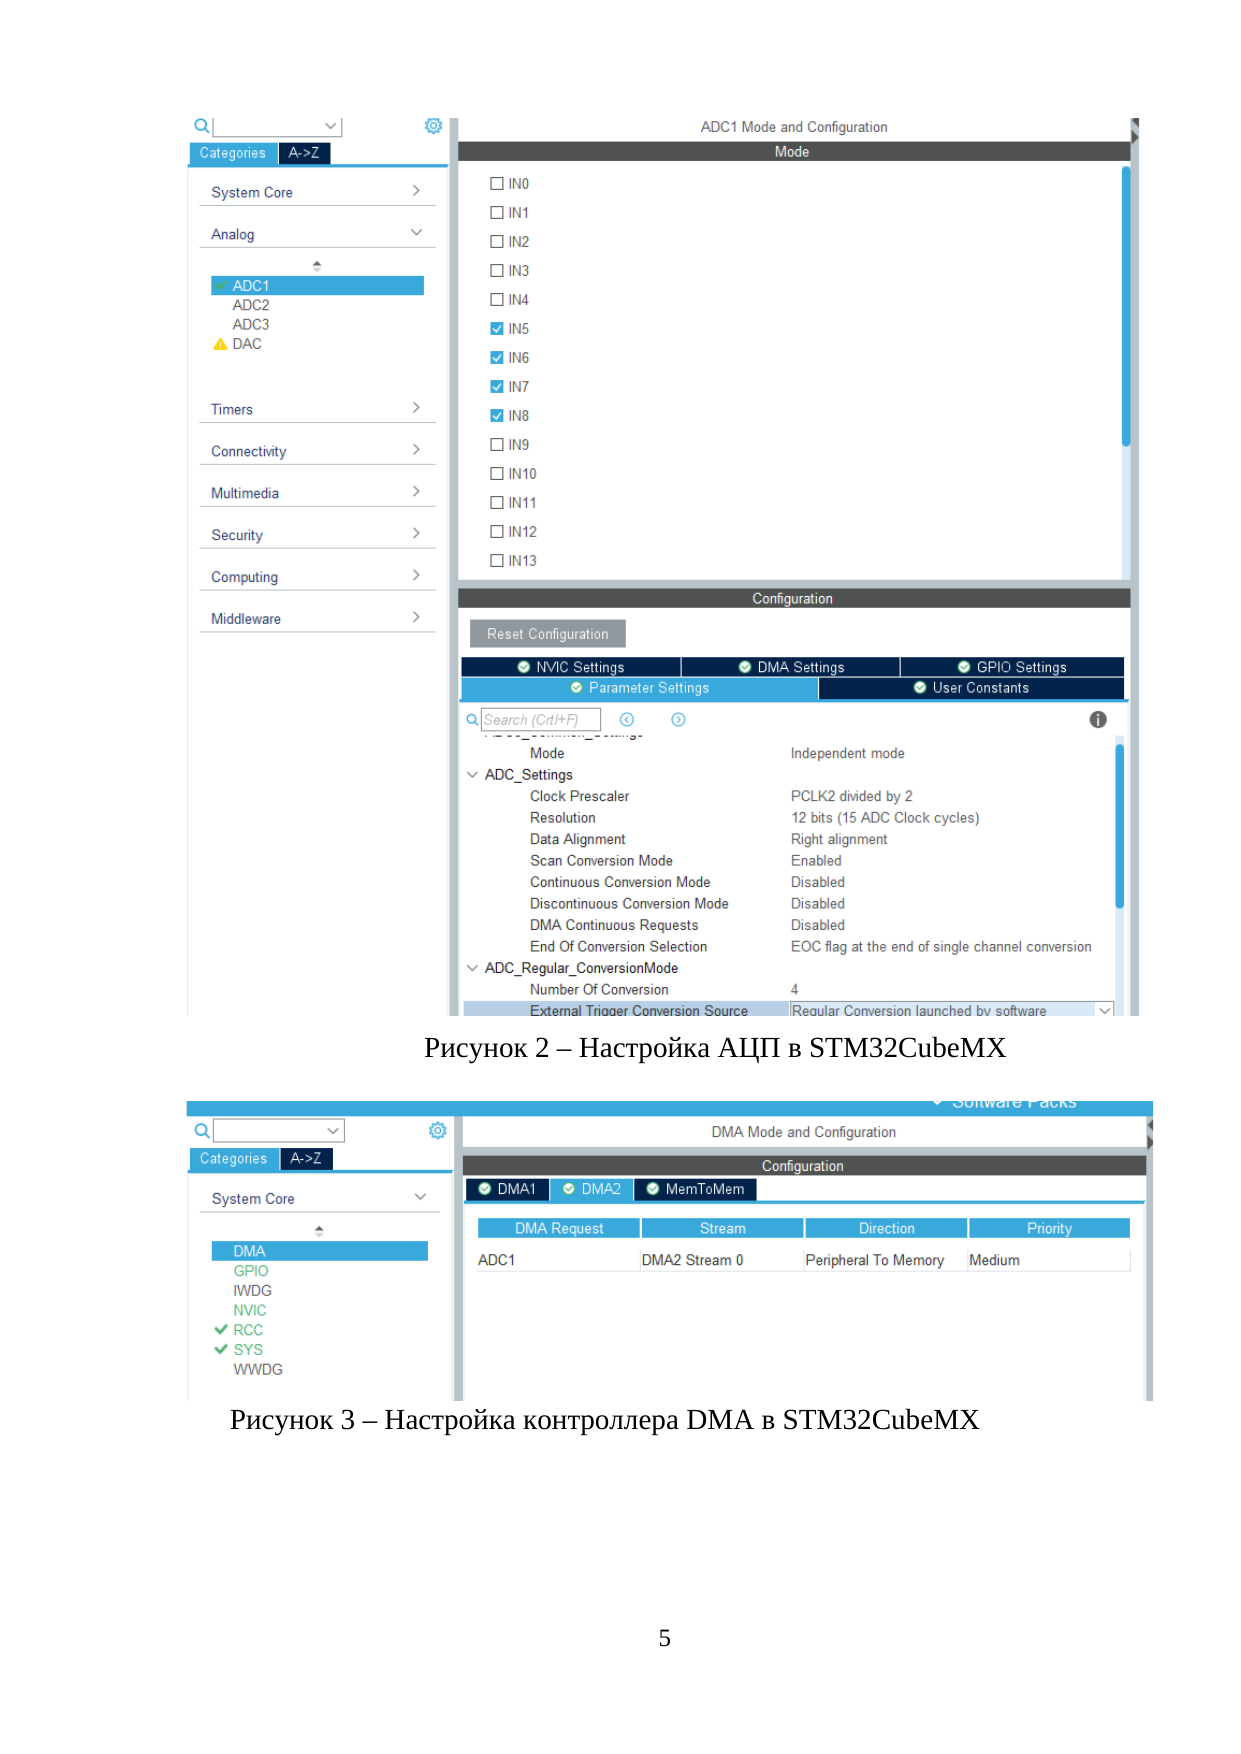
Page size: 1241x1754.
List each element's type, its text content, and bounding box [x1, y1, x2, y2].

text Рисунок 2 – Настройка АЦП в STM32CubeMX [178, 1030, 1007, 1063]
text Рисунок 3 – Настройка контроллера DMA в STM32CubeMX [178, 1401, 1032, 1436]
picture [177, 118, 1152, 1016]
picture [178, 1101, 1154, 1401]
